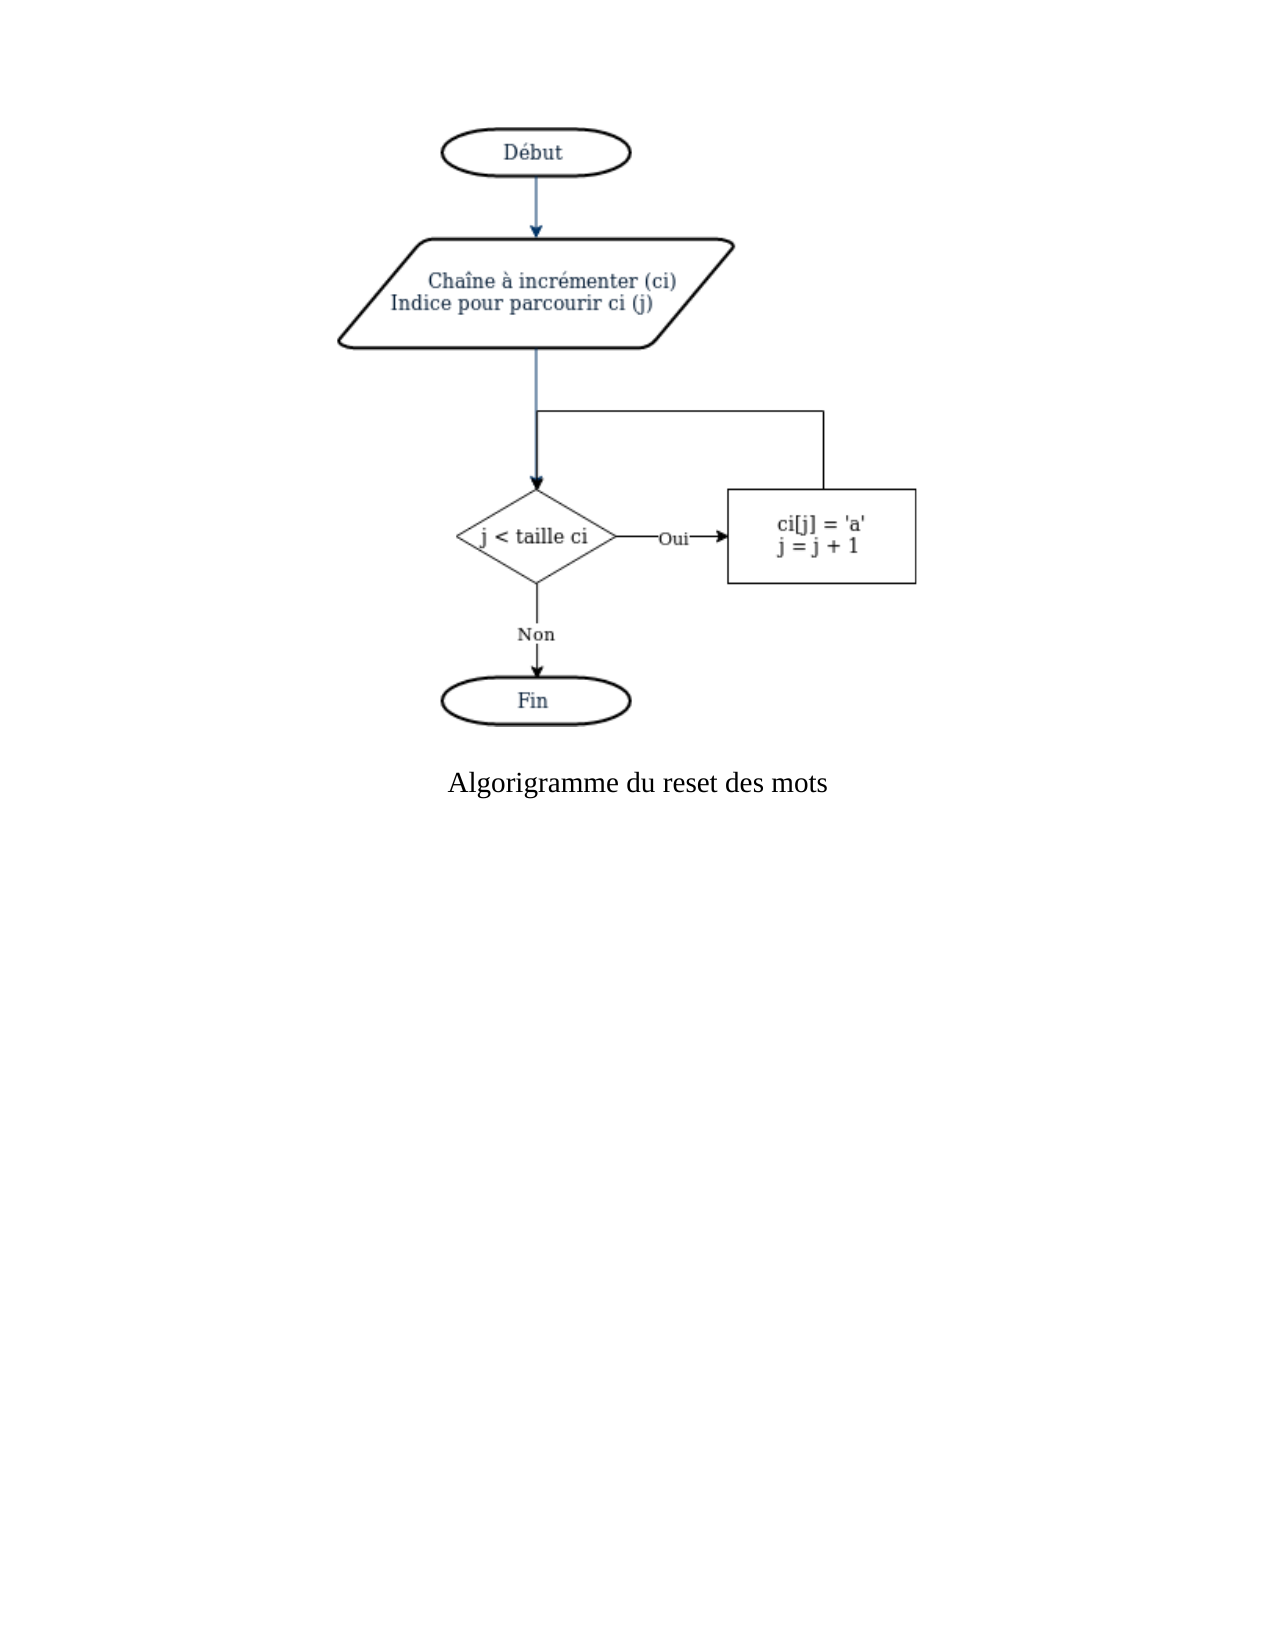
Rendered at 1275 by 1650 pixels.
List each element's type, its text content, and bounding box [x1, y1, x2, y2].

picture [336, 127, 917, 727]
text Algorigramme du reset des mots [118, 765, 1157, 798]
